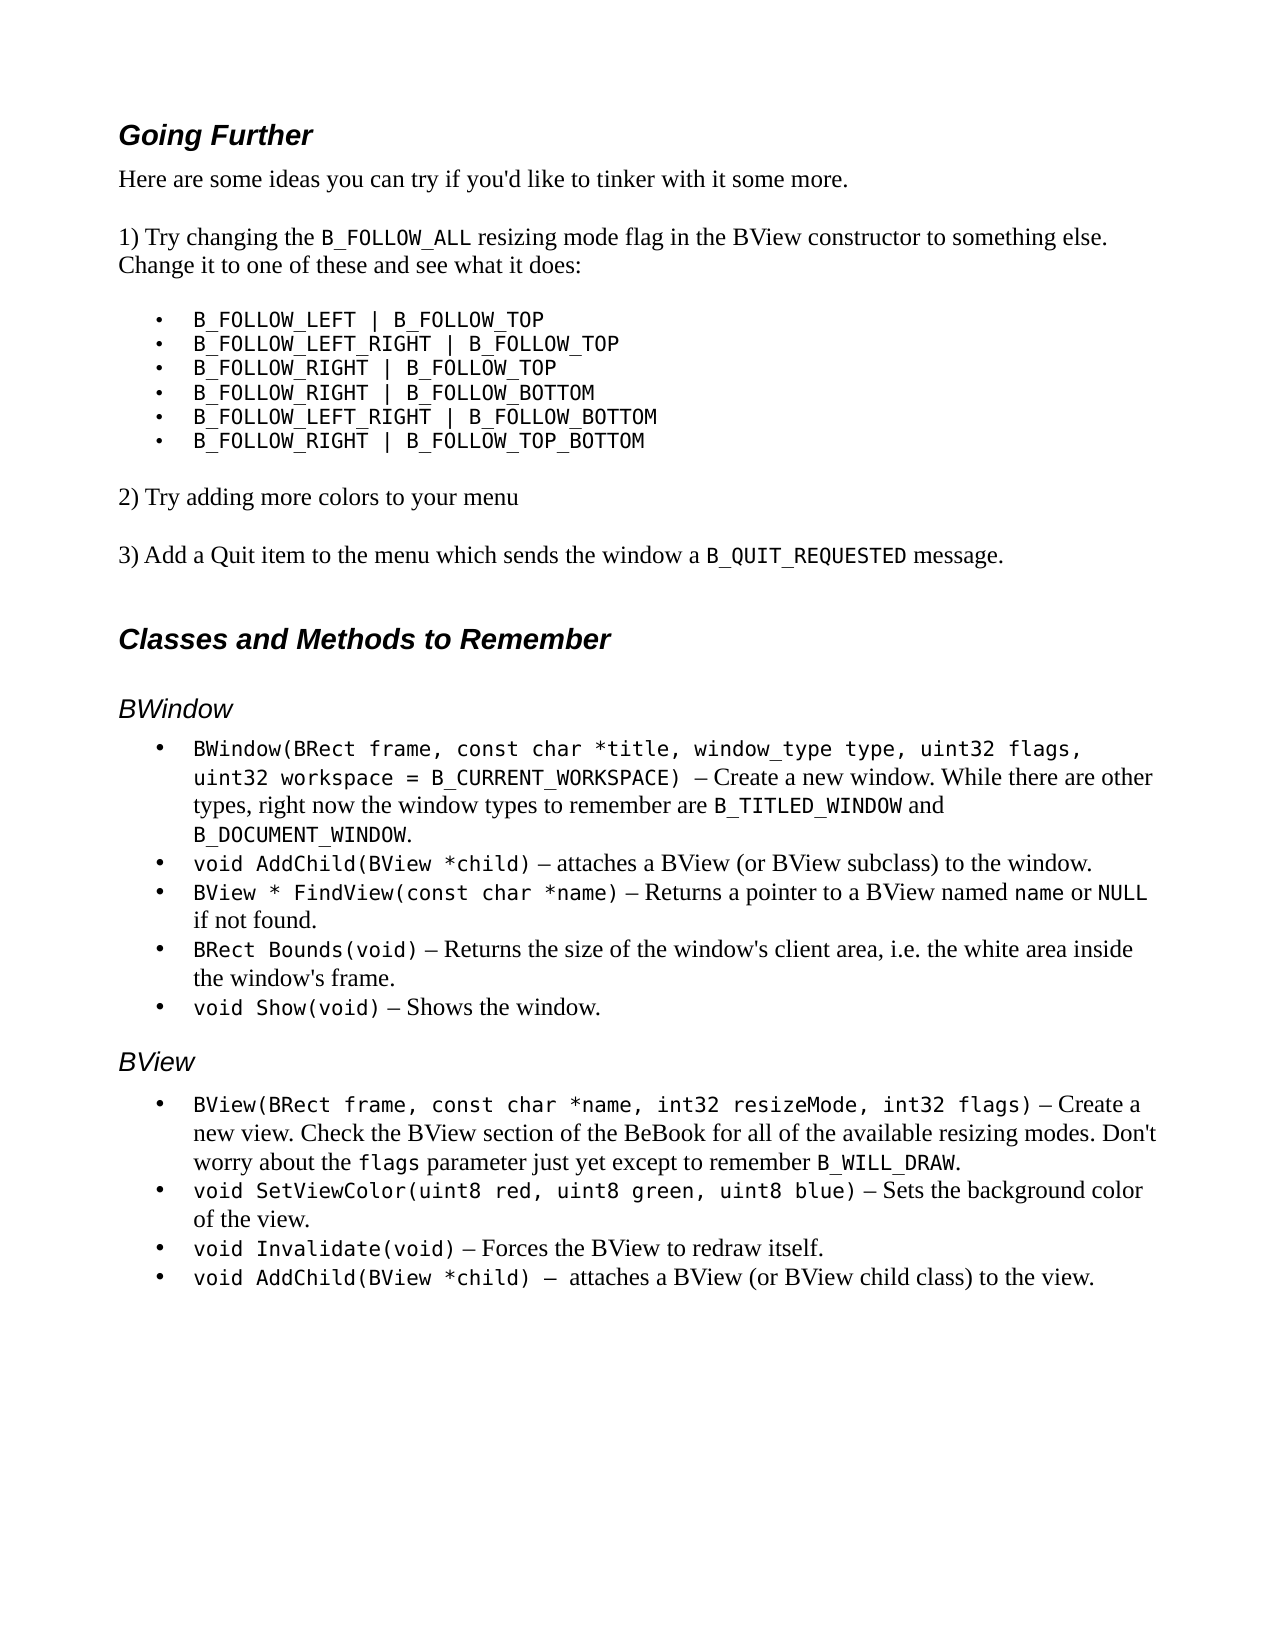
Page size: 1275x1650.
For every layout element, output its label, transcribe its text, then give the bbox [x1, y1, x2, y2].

list void Show(void) – Shows the window. [156, 992, 1157, 1021]
subtitle BView [118, 1046, 1157, 1077]
list void AddChild(BView *child) – attaches a BView (or BView child class) to the view. [156, 1262, 1157, 1291]
list B_FOLLOW_LEFT_RIGHT | B_FOLLOW_BOTTOM [156, 405, 1157, 429]
list B_FOLLOW_RIGHT | B_FOLLOW_BOTTOM [156, 381, 1157, 405]
list BView(BRect frame, const char *name, int32 resizeMode, int32 flags) – Create a new view. Check the BView section of the BeBook for all of the available resizing modes. Don't worry about the flags parameter just yet except to remember B_WILL_DRAW. [156, 1089, 1157, 1176]
list void AddChild(BView *child) – attaches a BView (or BView subclass) to the window. [156, 848, 1157, 877]
list void SetViewColor(uint8 red, uint8 green, uint8 blue) – Sets the background color of the view. [156, 1176, 1157, 1233]
text 3) Add a Quit item to the menu which sends the window a B_QUIT_REQUESTED message. [118, 540, 1157, 568]
list BWindow(BRect frame, const char *title, window_type type, uint32 flags, uint32 workspace = B_CURRENT_WORKSPACE) – Create a new window. While there are other types, right now the window types to remember are B_TITLED_WINDOW and B_DOCUMENT_WINDOW. [156, 737, 1157, 848]
text 1) Try changing the B_FOLLOW_ALL resizing mode flag in the BView constructor to something else. Change it to one of these and see what it does: [118, 222, 1157, 279]
subtitle BWindow [118, 693, 1157, 724]
list B_FOLLOW_RIGHT | B_FOLLOW_TOP [156, 356, 1157, 381]
list void Invalidate(void) – Forces the BView to redraw itself. [156, 1233, 1157, 1262]
subtitle Going Further [118, 118, 1157, 152]
list B_FOLLOW_RIGHT | B_FOLLOW_TOP_BOTTOM [156, 429, 1157, 453]
list BRect Bounds(void) – Returns the size of the window's client area, i.e. the white area inside the window's frame. [156, 934, 1157, 992]
list B_FOLLOW_LEFT | B_FOLLOW_TOP [156, 308, 1157, 332]
list B_FOLLOW_LEFT_RIGHT | B_FOLLOW_TOP [156, 332, 1157, 356]
subtitle Classes and Methods to Remember [118, 622, 1157, 656]
list BView * FindView(const char *name) – Returns a pointer to a BView named name or NULL if not found. [156, 877, 1157, 934]
text 2) Try adding more colors to your menu [118, 482, 1157, 511]
text Here are some ideas you can try if you'd like to tinker with it some more. [118, 164, 1157, 193]
